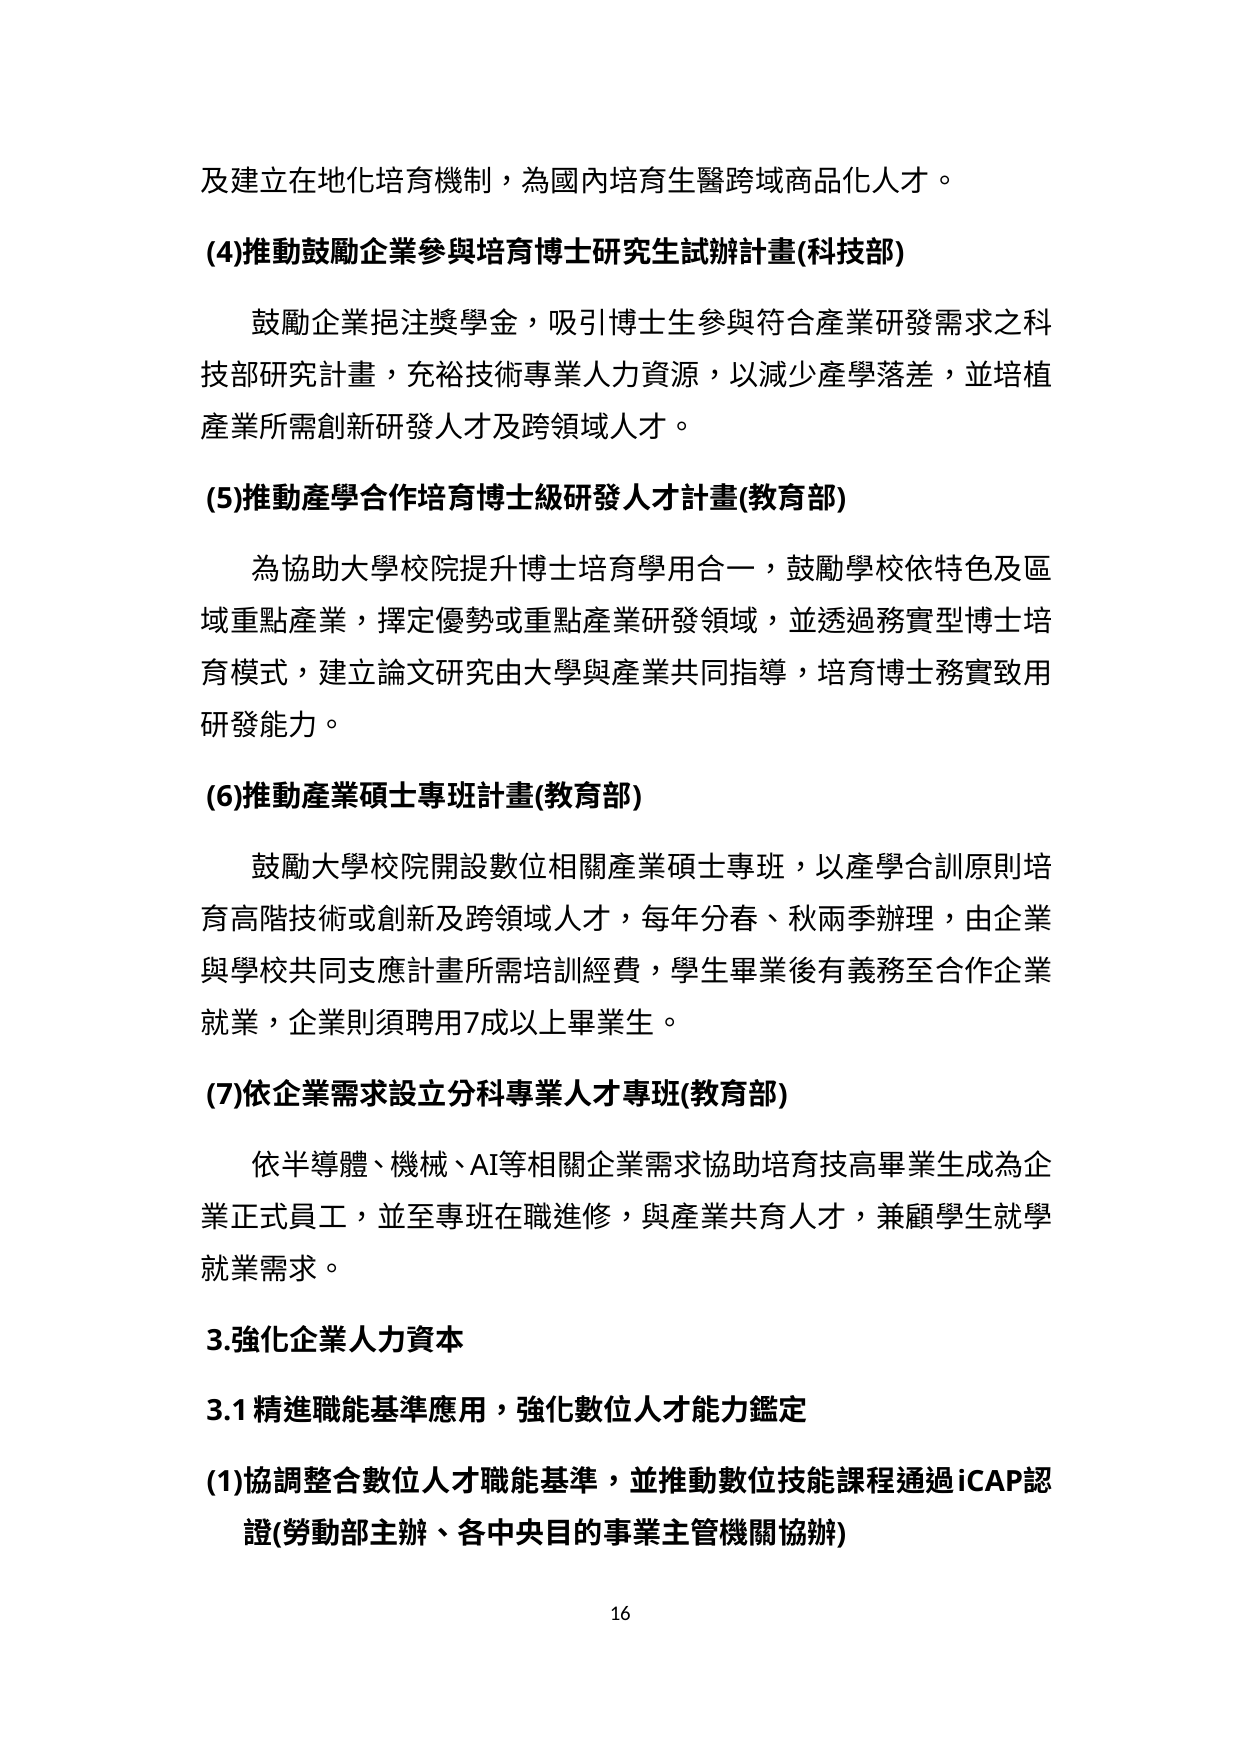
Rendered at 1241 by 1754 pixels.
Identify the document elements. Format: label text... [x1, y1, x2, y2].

text (7)依企業需求設立分科專業人才專班(教育部) [206, 1062, 1053, 1114]
text (4)推動鼓勵企業參與培育博士研究生試辦計畫(科技部) [206, 221, 1053, 273]
text (5)推動產學合作培育博士級研發人才計畫(教育部) [206, 467, 1053, 519]
text 鼓勵大學校院開設數位相關產業碩士專班，以產學合訓原則培育高階技術或創新及跨領域人才，每年分春、秋兩季辦理，由企業與學校共同支應計畫所需培訓經費，學生畢業後有義務至合作企業就業，企業則須聘用7成以上畢業生。 [201, 835, 1053, 1044]
text 鼓勵企業挹注獎學金，吸引博士生參與符合產業研發需求之科技部研究計畫，充裕技術專業人力資源，以減少產學落差，並培植產業所需創新研發人才及跨領域人才。 [201, 292, 1053, 448]
text 及建立在地化培育機制，為國內培育生醫跨域商品化人才。 [201, 150, 1053, 202]
text (6)推動產業碩士專班計畫(教育部) [206, 764, 1053, 817]
text 3.1精進職能基準應用，強化數位人才能力鑑定 [206, 1379, 1053, 1431]
text (1)協調整合數位人才職能基準，並推動數位技能課程通過iCAP認證(勞動部主辦、各中央目的事業主管機關協辦) [206, 1450, 1053, 1554]
text 為協助大學校院提升博士培育學用合一，鼓勵學校依特色及區域重點產業，擇定優勢或重點產業研發領域，並透過務實型博士培育模式，建立論文研究由大學與產業共同指導，培育博士務實致用研發能力。 [201, 537, 1053, 746]
text 依半導體、機械、AI等相關企業需求協助培育技高畢業生成為企業正式員工，並至專班在職進修，與產業共育人才，兼顧學生就學就業需求。 [201, 1133, 1053, 1289]
text 3.強化企業人力資本 [206, 1308, 1053, 1360]
